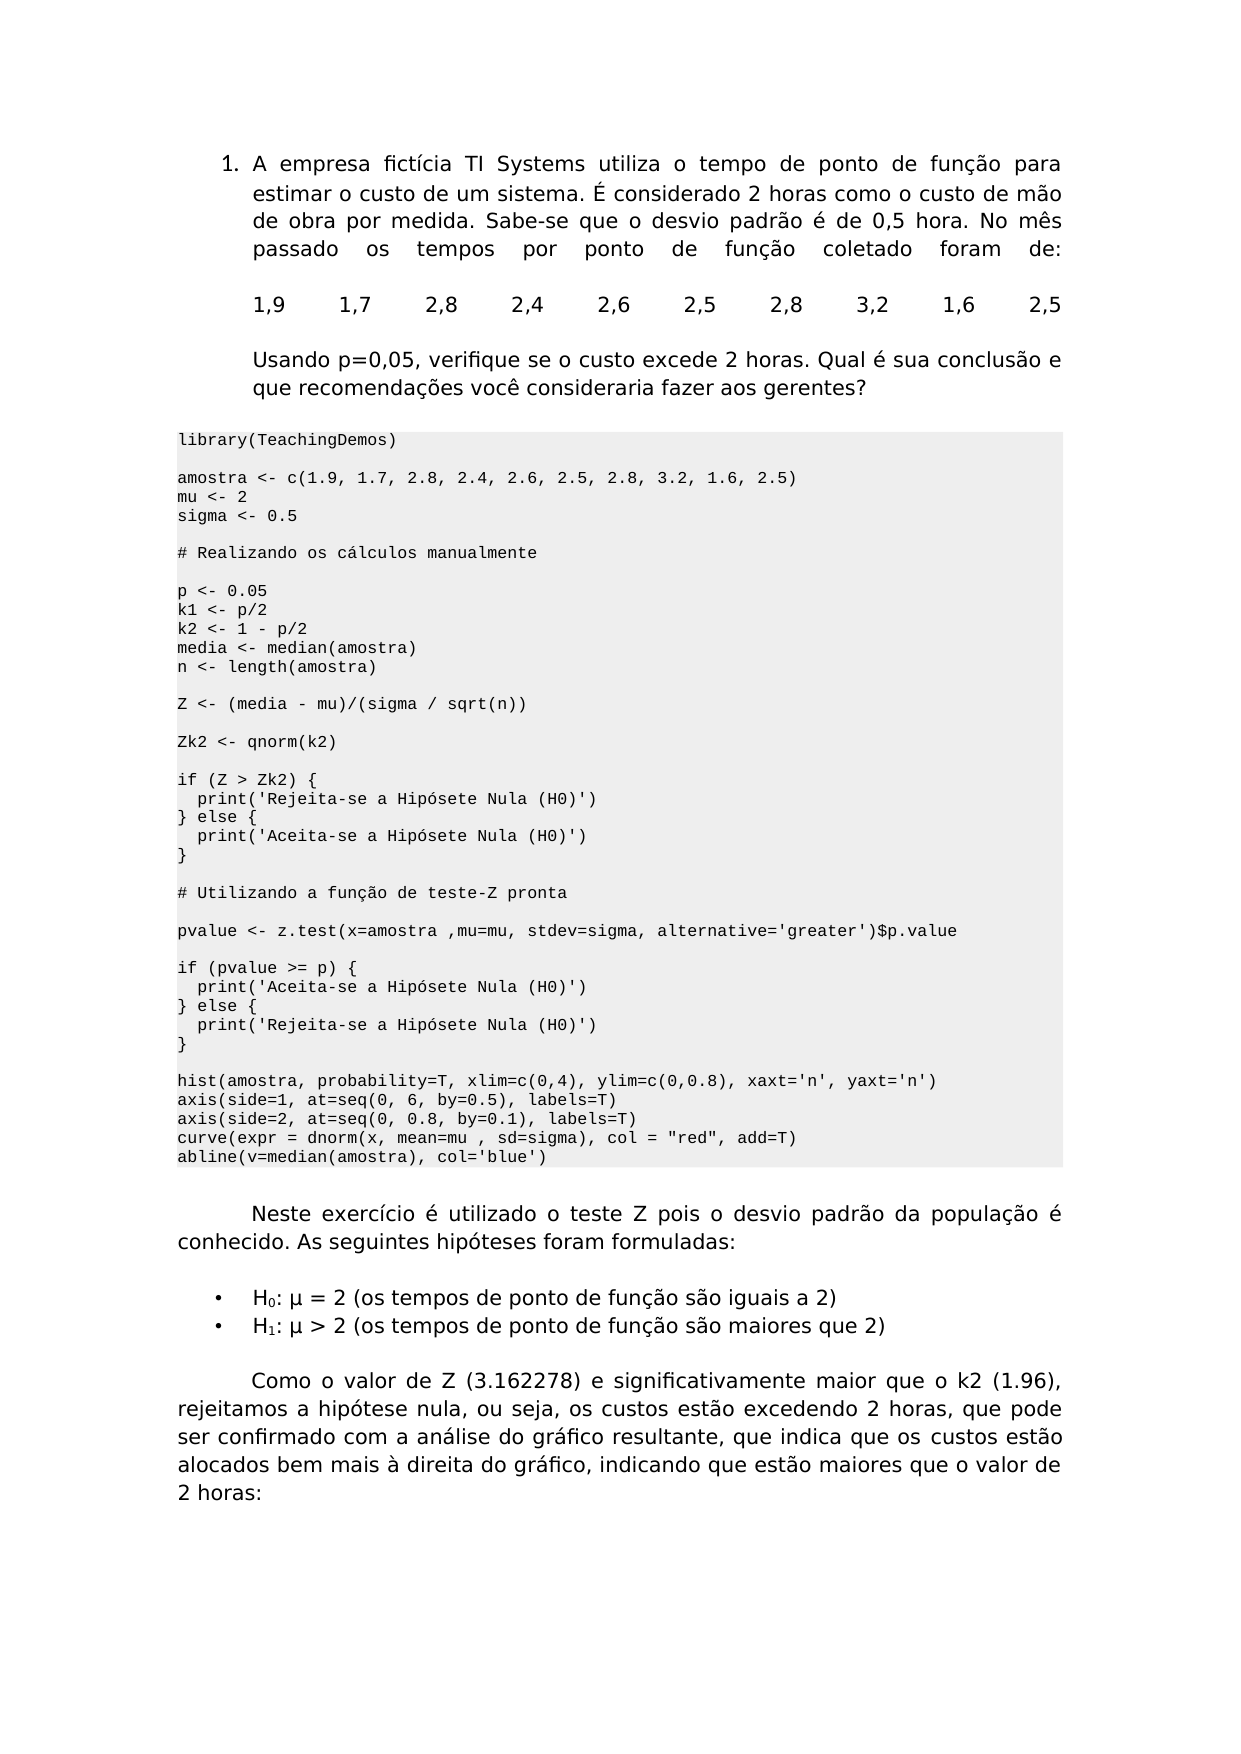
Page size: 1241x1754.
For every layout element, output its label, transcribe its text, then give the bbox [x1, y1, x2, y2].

list H1: µ > 2 (os tempos de ponto de função são maiores que 2) [215, 1314, 1063, 1338]
text Neste exercício é utilizado o teste Z pois o desvio padrão da população é conhecido. As seguintes hipóteses foram formuladas: [177, 1202, 1063, 1254]
text Como o valor de Z (3.162278) e significativamente maior que o k2 (1.96), rejeitamos a hipótese nula, ou seja, os custos estão excedendo 2 horas, que pode ser confirmado com a análise do gráfico resultante, que indica que os custos estão alocados bem mais à direita do gráfico, indicando que estão maiores que o valor de 2 horas: [177, 1369, 1063, 1505]
list H0: µ = 2 (os tempos de ponto de função são iguais a 2) [215, 1286, 1063, 1310]
list A empresa fictícia TI Systems utiliza o tempo de ponto de função para estimar o custo de um sistema. É considerado 2 horas como o custo de mão de obra por medida. Sabe-se que o desvio padrão é de 0,5 hora. No mês passado os tempos por ponto de função coletado foram de: 1,9 1,7 2,8 2,4 2,6 2,5 2,8 3,2 1,6 2,5 Usando p=0,05, verifique se o custo excede 2 horas. Qual é sua conclusão e que recomendações você consideraria fazer aos gerentes? [215, 148, 1063, 401]
